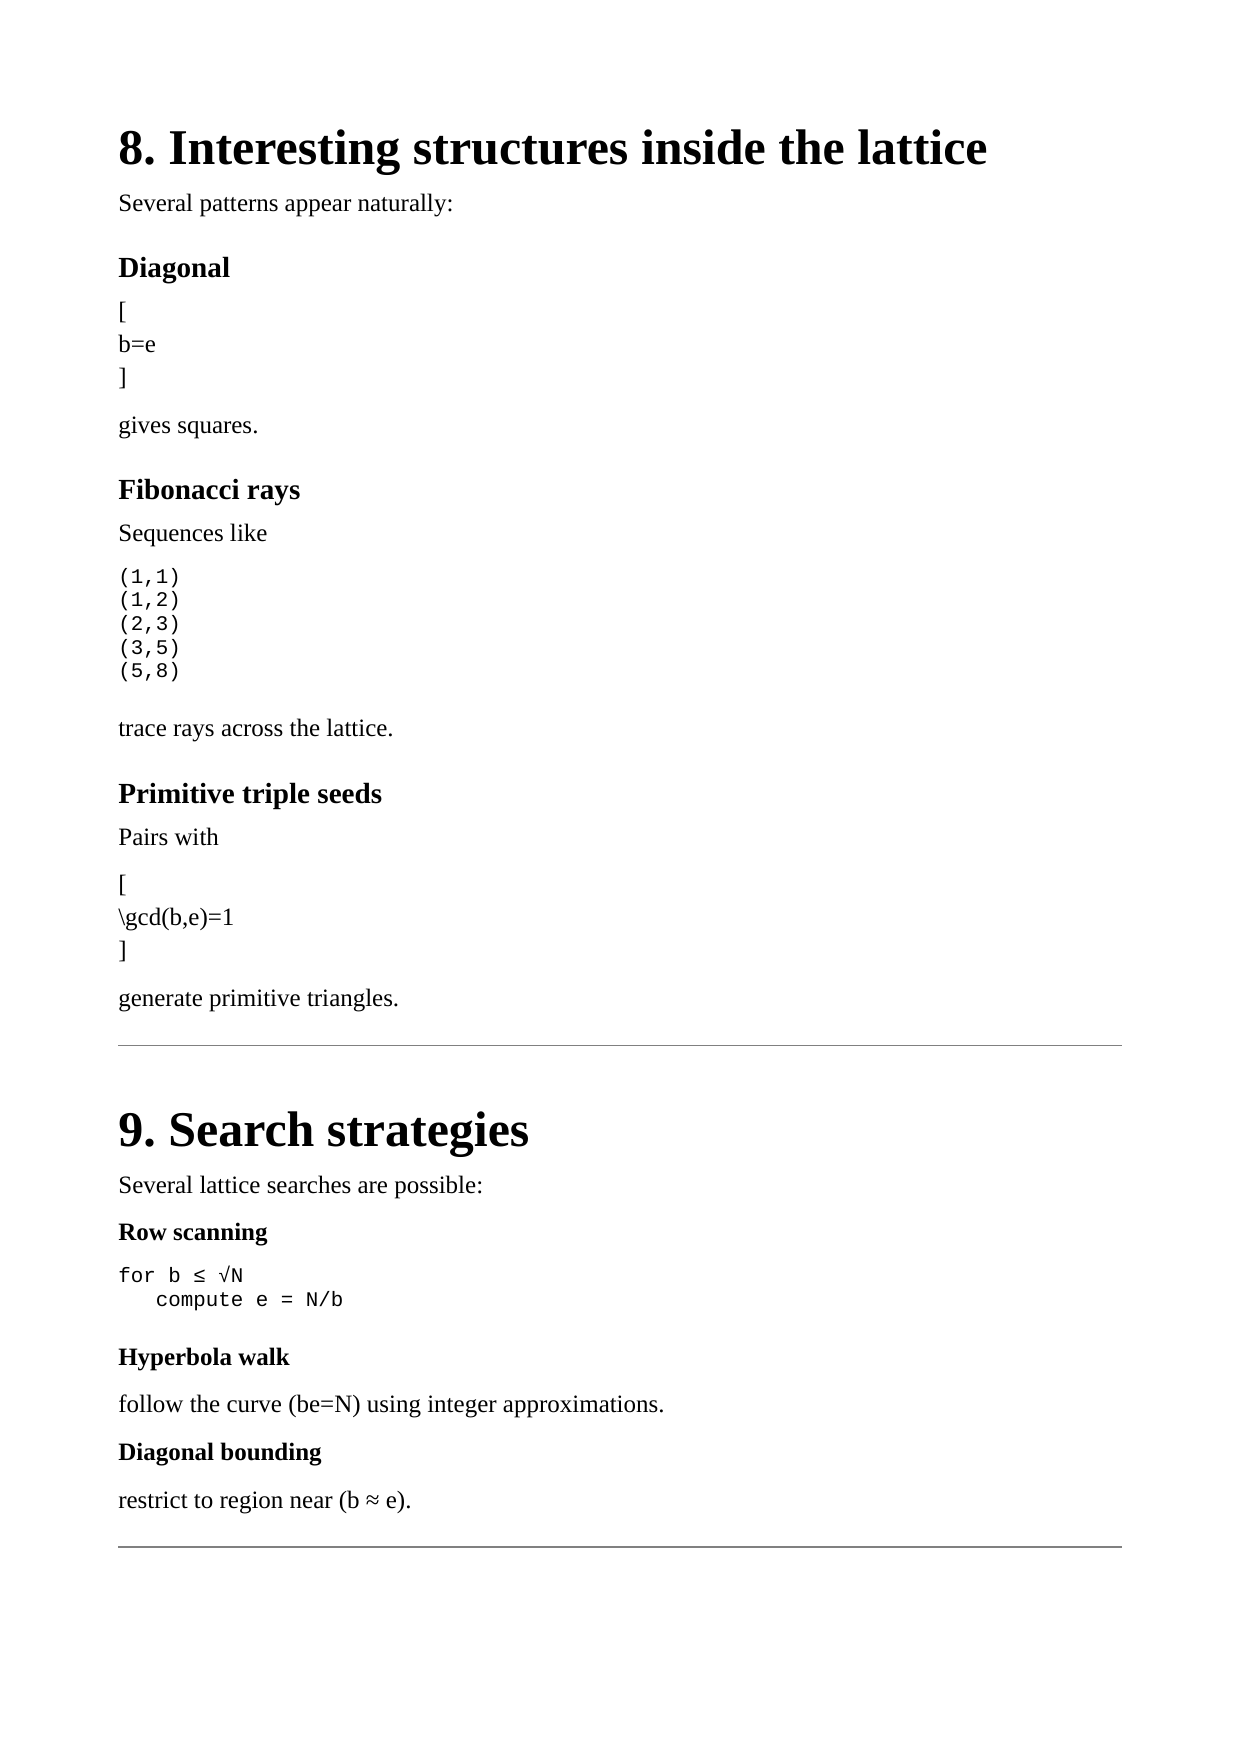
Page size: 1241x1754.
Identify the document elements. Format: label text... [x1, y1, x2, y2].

text gives squares. [118, 410, 1122, 439]
text for b ≤ √N [118, 1265, 1122, 1289]
text [ b=e ] [118, 296, 1122, 391]
subtitle 8. Interesting structures inside the lattice [118, 118, 1122, 176]
subtitle Fibonacci rays [118, 472, 1122, 506]
text (2,3) [118, 613, 1122, 637]
subtitle 9. Search strategies [118, 1100, 1122, 1157]
text compute e = N/b [118, 1289, 1122, 1312]
text follow the curve (be=N) using integer approximations. [118, 1389, 1122, 1418]
text generate primitive triangles. [118, 983, 1122, 1012]
text Several patterns appear naturally: [118, 188, 1122, 217]
subtitle Primitive triple seeds [118, 776, 1122, 809]
text Diagonal bounding [118, 1437, 1122, 1466]
subtitle Diagonal [118, 250, 1122, 284]
text Pairs with [118, 822, 1122, 851]
text (1,2) [118, 589, 1122, 613]
text (1,1) [118, 566, 1122, 589]
text Row scanning [118, 1217, 1122, 1246]
text trace rays across the lattice. [118, 713, 1122, 742]
text Sequences like [118, 518, 1122, 547]
text (5,8) [118, 660, 1122, 684]
text Several lattice searches are possible: [118, 1170, 1122, 1199]
text [ \gcd(b,e)=1 ] [118, 869, 1122, 964]
text (3,5) [118, 637, 1122, 660]
text Hyperbola walk [118, 1342, 1122, 1371]
text restrict to region near (b ≈ e). [118, 1485, 1122, 1513]
